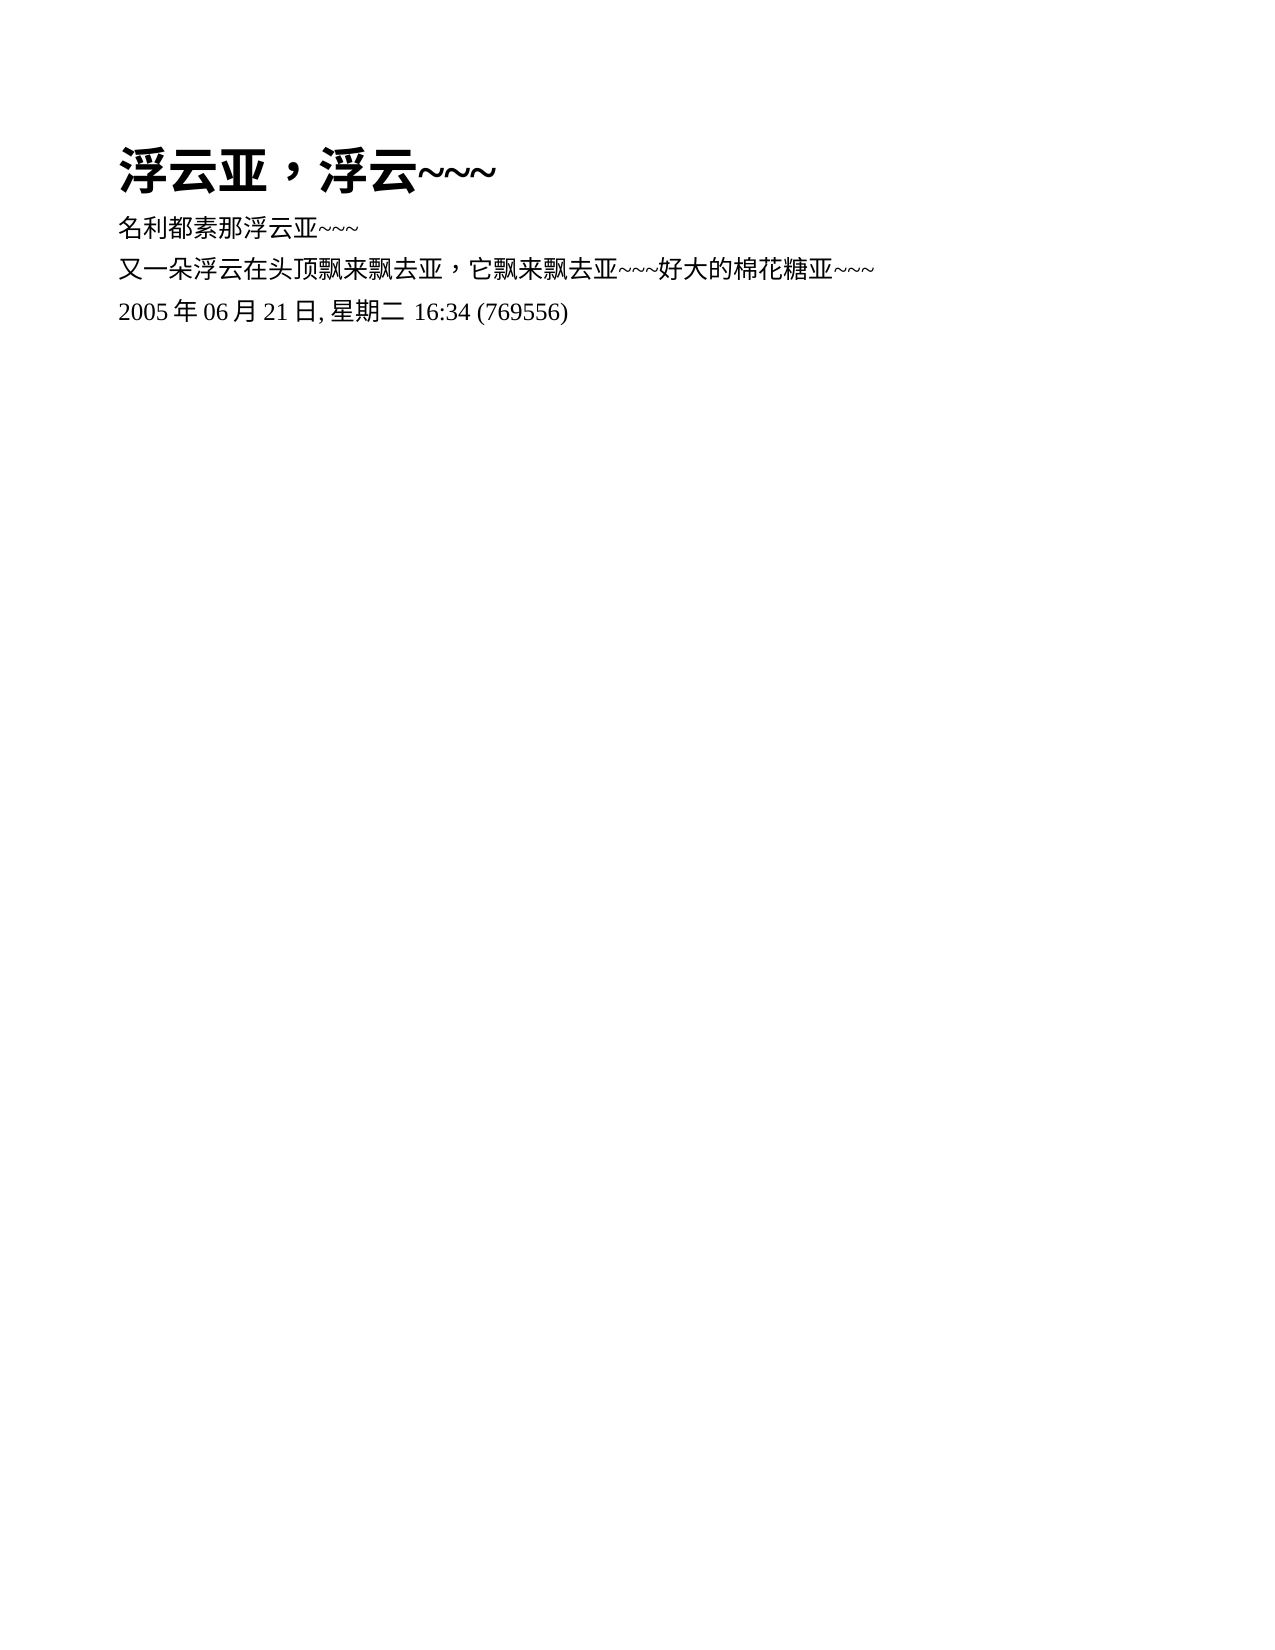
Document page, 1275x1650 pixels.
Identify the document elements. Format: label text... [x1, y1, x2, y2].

text 2005年06月21日, 星期二 16:34 (769556) [118, 297, 1157, 326]
subtitle 浮云亚，浮云~~~ [118, 143, 1157, 201]
text 又一朵浮云在头顶飘来飘去亚，它飘来飘去亚~~~好大的棉花糖亚~~~ [118, 256, 1157, 285]
text 名利都素那浮云亚~~~ [118, 214, 1157, 243]
